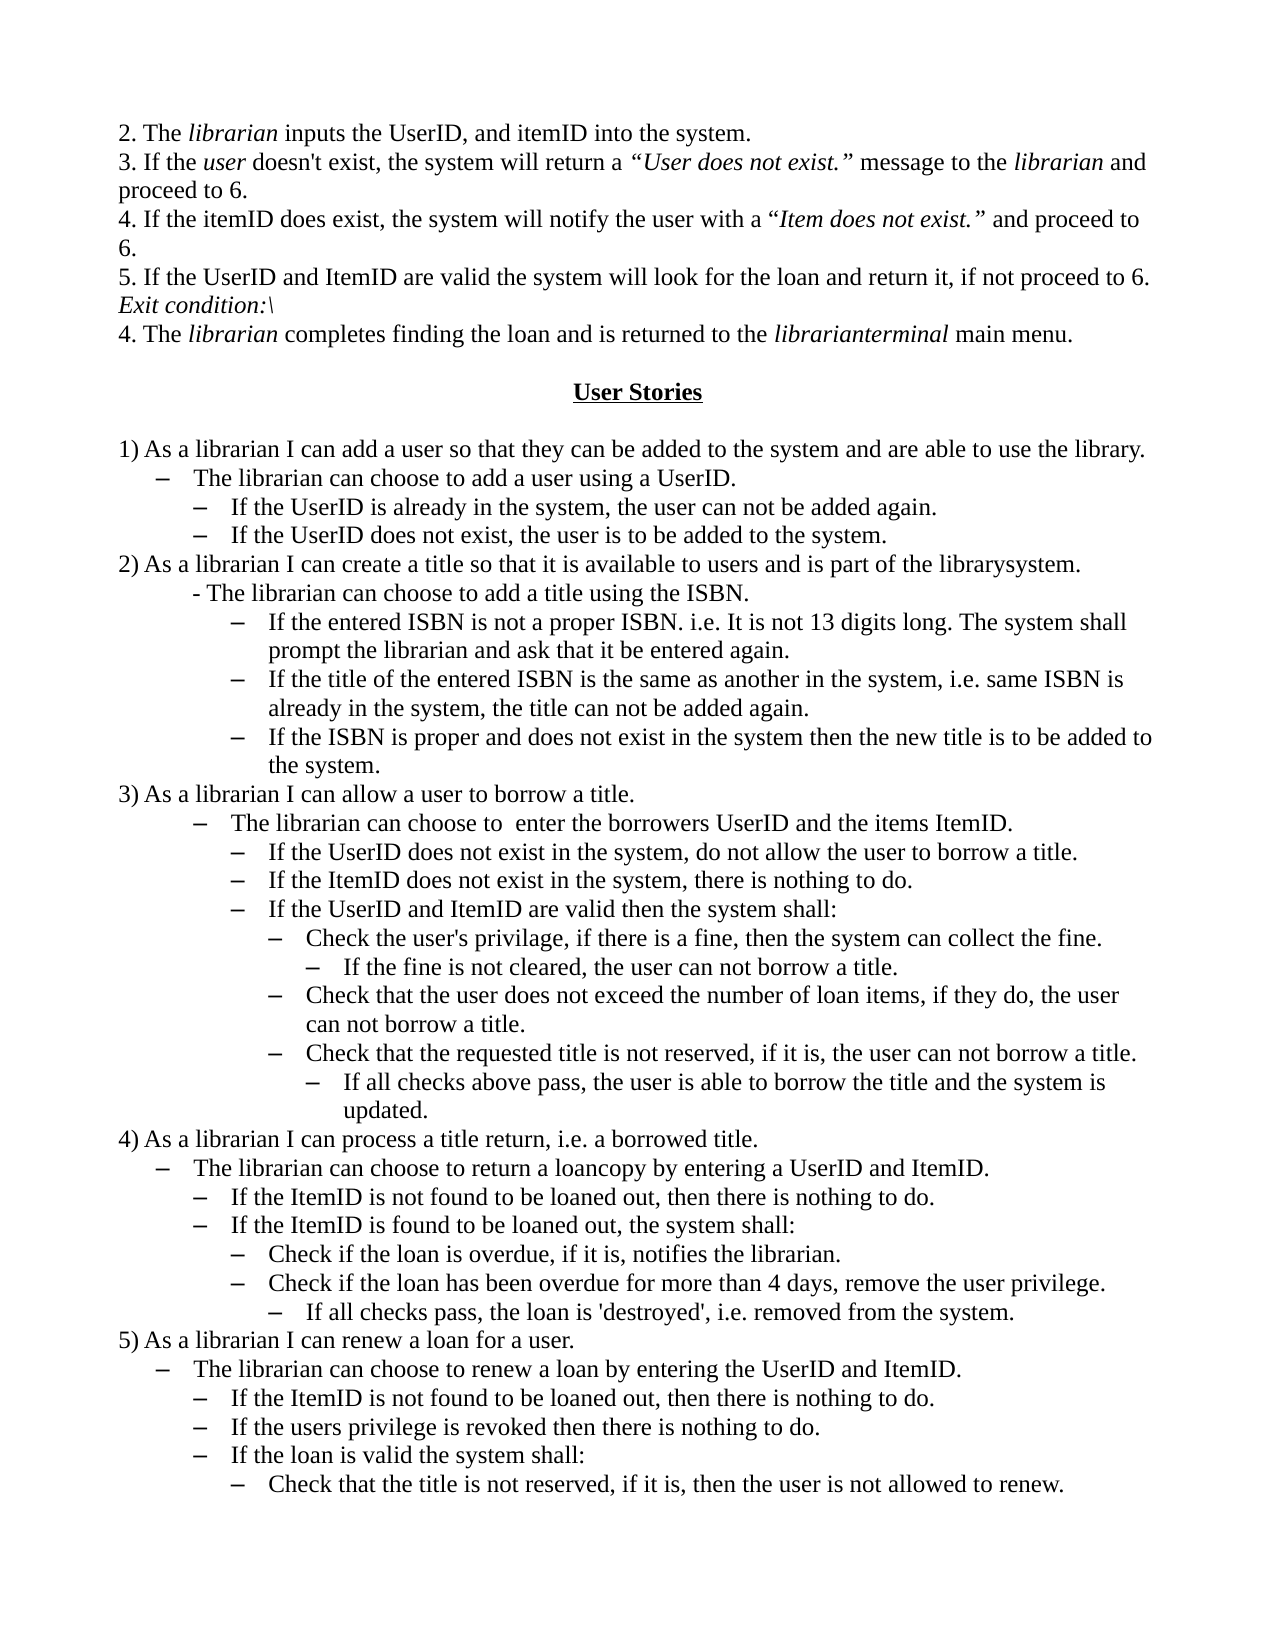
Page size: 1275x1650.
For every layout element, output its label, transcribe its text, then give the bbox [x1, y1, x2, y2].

list If the loan is valid the system shall: [193, 1441, 1157, 1469]
list If the ItemID does not exist in the system, there is nothing to do. [231, 866, 1157, 894]
list Check that the requested title is not reserved, if it is, the user can not borrow a title. [268, 1038, 1157, 1067]
list Check the user's privilage, if there is a fine, then the system can collect the fine. [268, 923, 1157, 952]
text 4. If the itemID does exist, the system will notify the user with a “Item does not exist.” and proceed to 6. [118, 204, 1157, 262]
text User Stories [118, 377, 1157, 406]
list The librarian can choose to renew a loan by entering the UserID and ItemID. [156, 1354, 1157, 1383]
text Exit condition:\ [118, 291, 1157, 319]
list The librarian can choose to enter the borrowers UserID and the items ItemID. [193, 808, 1157, 837]
list If the title of the entered ISBN is the same as another in the system, i.e. same ISBN is already in the system, the title can not be added again. [231, 664, 1157, 722]
list If the UserID does not exist, the user is to be added to the system. [193, 521, 1157, 549]
text 2. The librarian inputs the UserID, and itemID into the system. [118, 118, 1157, 147]
list Check that the title is not reserved, if it is, then the user is not allowed to renew. [231, 1469, 1157, 1498]
text - The librarian can choose to add a title using the ISBN. [118, 578, 1157, 607]
text 5. If the UserID and ItemID are valid the system will look for the loan and return it, if not proceed to 6. [118, 262, 1157, 291]
text 3. If the user doesn't exist, the system will return a “User does not exist.” message to the librarian and proceed to 6. [118, 147, 1157, 204]
list If the entered ISBN is not a proper ISBN. i.e. It is not 13 digits long. The system shall prompt the librarian and ask that it be entered again. [231, 607, 1157, 664]
text 5) As a librarian I can renew a loan for a user. [118, 1326, 1157, 1354]
list If the users privilege is revoked then there is nothing to do. [193, 1412, 1157, 1441]
list If the ItemID is not found to be loaned out, then there is nothing to do. [193, 1182, 1157, 1211]
list If the fine is not cleared, the user can not borrow a title. [306, 952, 1157, 981]
text 4) As a librarian I can process a title return, i.e. a borrowed title. [118, 1124, 1157, 1153]
list If the ItemID is found to be loaned out, the system shall: [193, 1211, 1157, 1239]
list If the ISBN is proper and does not exist in the system then the new title is to be added to the system. [231, 722, 1157, 779]
text 2) As a librarian I can create a title so that it is available to users and is part of the librarysystem. [118, 549, 1157, 578]
list The librarian can choose to add a user using a UserID. [156, 463, 1157, 492]
list Check if the loan has been overdue for more than 4 days, remove the user privilege. [231, 1268, 1157, 1297]
list If all checks pass, the loan is 'destroyed', i.e. removed from the system. [268, 1297, 1157, 1326]
list If the UserID is already in the system, the user can not be added again. [193, 492, 1157, 521]
list If the UserID does not exist in the system, do not allow the user to borrow a title. [231, 837, 1157, 866]
list If all checks above pass, the user is able to borrow the title and the system is updated. [306, 1067, 1157, 1124]
text 4. The librarian completes finding the loan and is returned to the librarianterminal main menu. [118, 319, 1157, 348]
list Check if the loan is overdue, if it is, notifies the librarian. [231, 1239, 1157, 1268]
text 1) As a librarian I can add a user so that they can be added to the system and are able to use the library. [118, 434, 1157, 463]
list The librarian can choose to return a loancopy by entering a UserID and ItemID. [156, 1153, 1157, 1182]
list If the UserID and ItemID are valid then the system shall: [231, 894, 1157, 923]
text 3) As a librarian I can allow a user to borrow a title. [118, 779, 1157, 808]
list If the ItemID is not found to be loaned out, then there is nothing to do. [193, 1383, 1157, 1412]
list Check that the user does not exceed the number of loan items, if they do, the user can not borrow a title. [268, 981, 1157, 1038]
